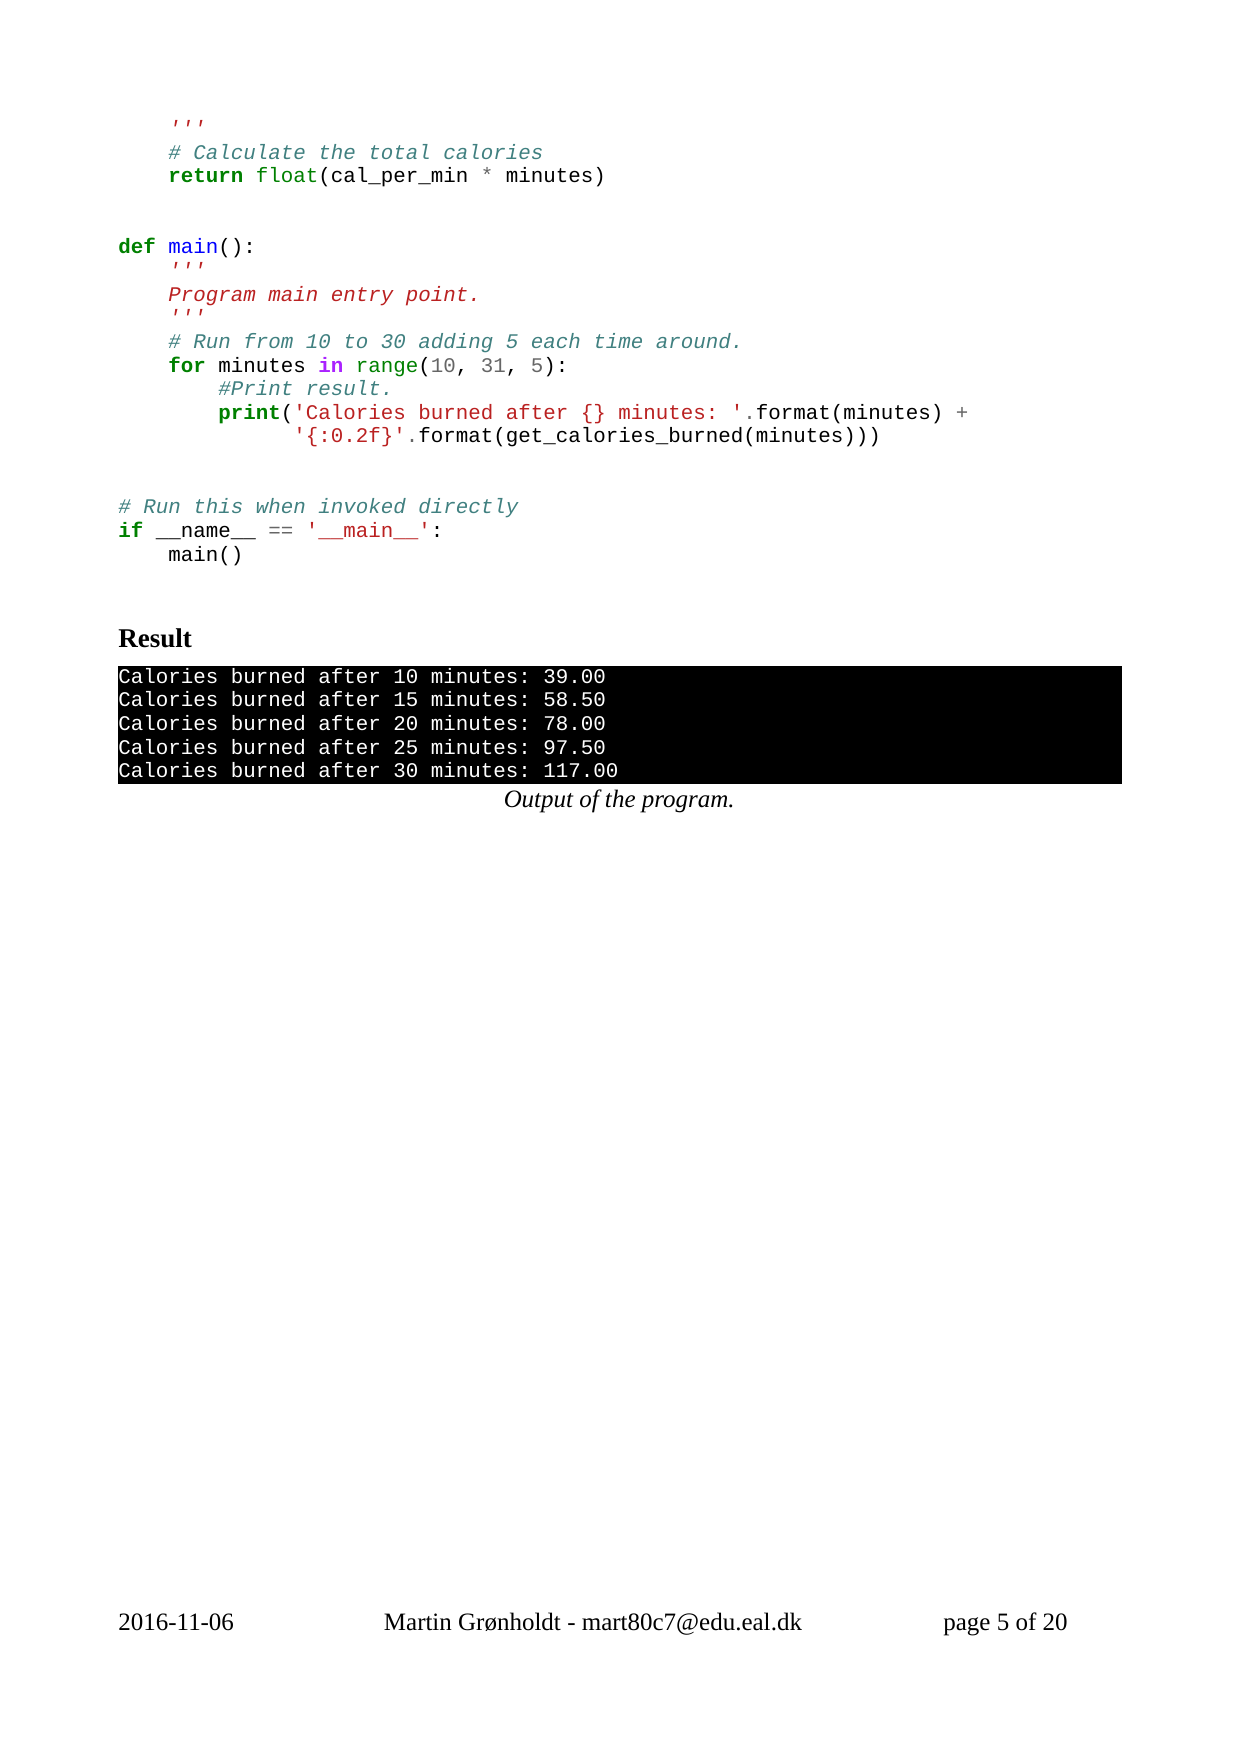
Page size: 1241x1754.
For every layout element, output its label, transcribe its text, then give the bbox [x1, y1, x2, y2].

text # Run from 10 to 30 adding 5 each time around. [118, 331, 1122, 354]
text def main(): [118, 236, 1122, 260]
text ''' [118, 307, 1122, 331]
text if __name__ == '__main__': [118, 520, 1122, 544]
text for minutes in range(10, 31, 5): [118, 354, 1122, 378]
subtitle Result [118, 622, 1122, 653]
text # Calculate the total calories [118, 142, 1122, 165]
text # Run this when invoked directly [118, 496, 1122, 520]
text Calories burned after 25 minutes: 97.50 [118, 737, 1122, 760]
text return float(cal_per_min * minutes) [118, 165, 1122, 189]
text Calories burned after 20 minutes: 78.00 [118, 713, 1122, 737]
text #Print result. [118, 378, 1122, 402]
text main() [118, 544, 1122, 567]
text Output of the program. [118, 784, 1122, 813]
text '{:0.2f}'.format(get_calories_burned(minutes))) [118, 426, 1122, 449]
text Calories burned after 10 minutes: 39.00 [118, 666, 1122, 689]
text ''' [118, 260, 1122, 284]
text print('Calories burned after {} minutes: '.format(minutes) + [118, 402, 1122, 426]
text ''' [118, 118, 1122, 142]
text Program main entry point. [118, 284, 1122, 307]
text Calories burned after 15 minutes: 58.50 [118, 689, 1122, 713]
text Calories burned after 30 minutes: 117.00 [118, 760, 1122, 784]
